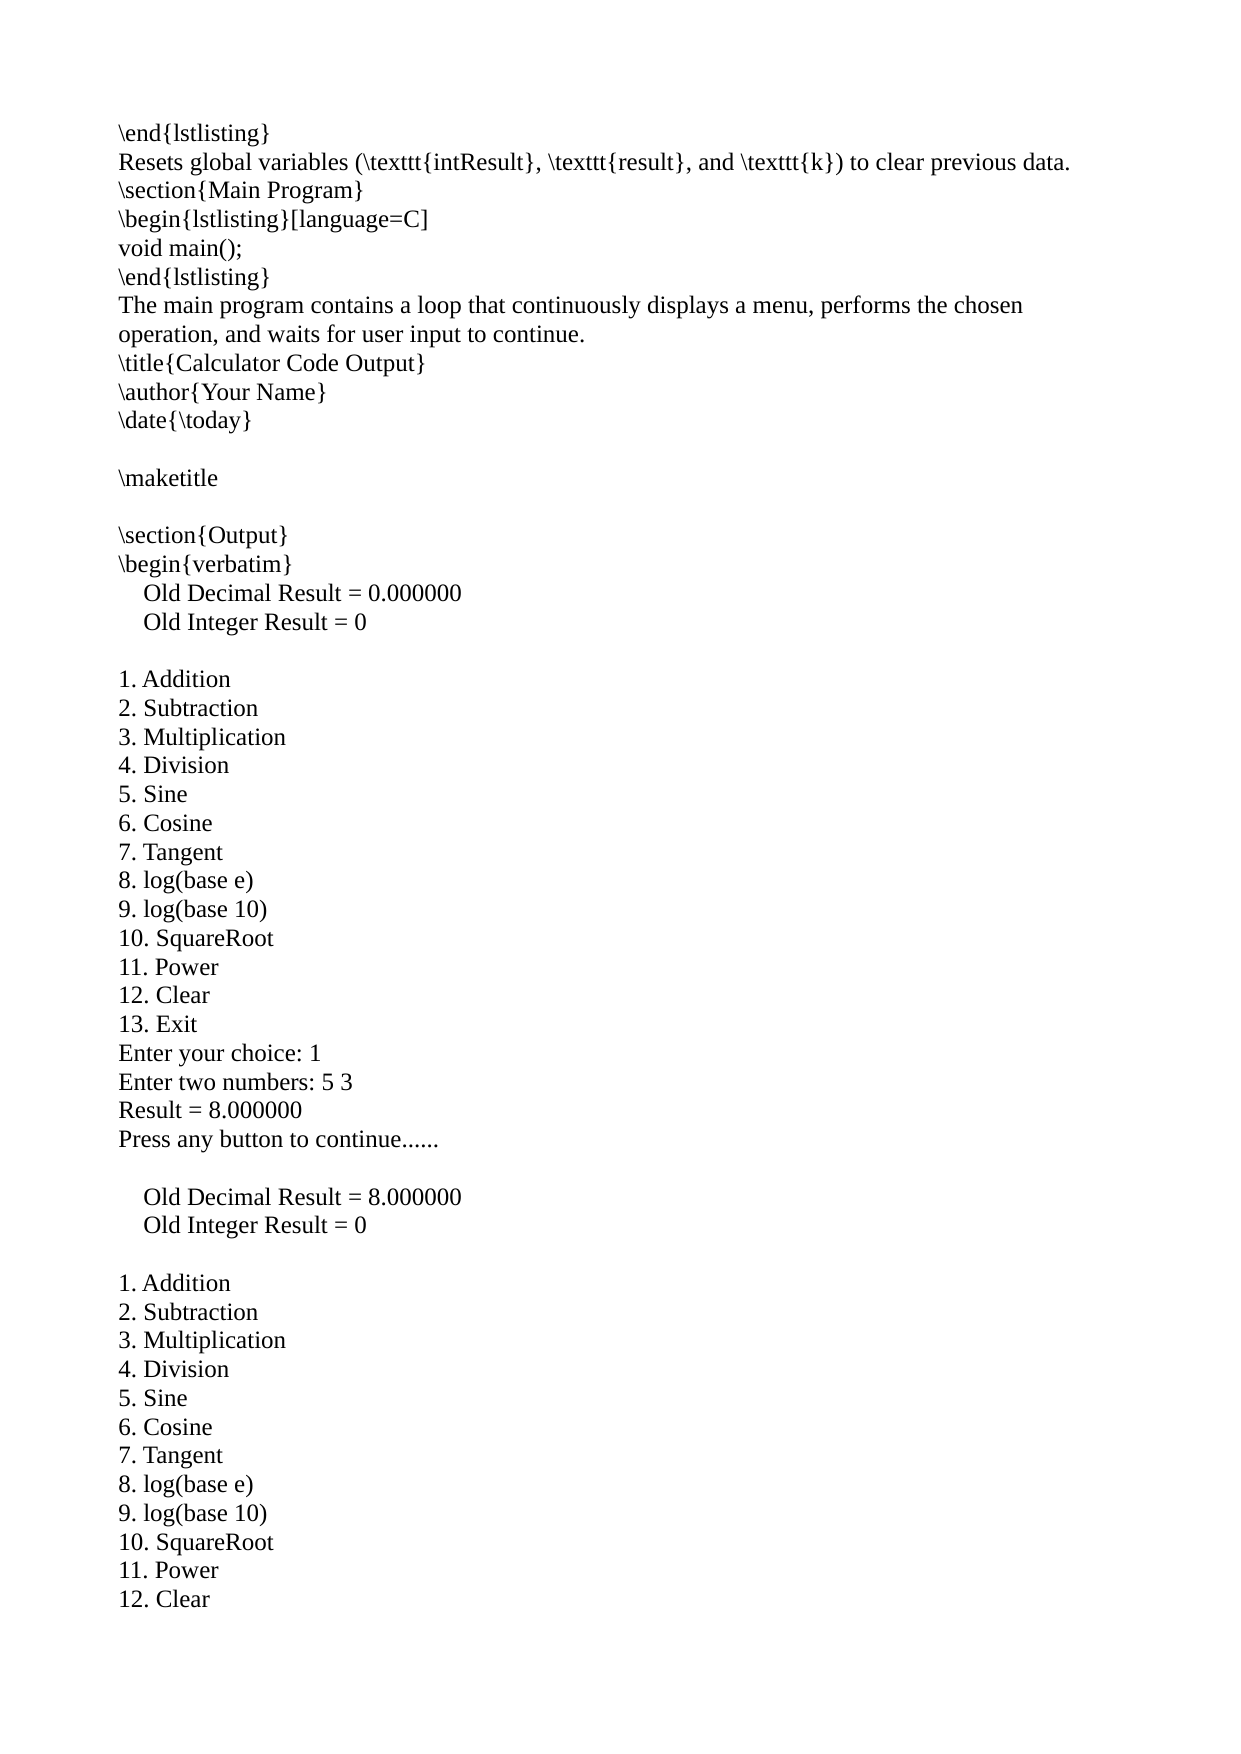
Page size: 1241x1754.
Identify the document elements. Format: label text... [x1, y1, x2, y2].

text \begin{lstlisting}[language=C] [118, 204, 1122, 233]
text 1. Addition [118, 664, 1122, 693]
text Enter two numbers: 5 3 [118, 1067, 1122, 1096]
text 13. Exit [118, 1009, 1122, 1038]
text 2. Subtraction [118, 693, 1122, 722]
text \date{\today} [118, 406, 1122, 434]
text \author{Your Name} [118, 377, 1122, 406]
text 3. Multiplication [118, 722, 1122, 751]
text 2. Subtraction [118, 1297, 1122, 1326]
text Enter your choice: 1 [118, 1038, 1122, 1067]
text 1. Addition [118, 1268, 1122, 1297]
text The main program contains a loop that continuously displays a menu, performs the chosen operation, and waits for user input to continue. [118, 291, 1122, 348]
text 8. log(base e) [118, 1469, 1122, 1498]
text 6. Cosine [118, 1412, 1122, 1441]
text 9. log(base 10) [118, 894, 1122, 923]
text \end{lstlisting} [118, 262, 1122, 291]
text 4. Division [118, 751, 1122, 779]
text Old Decimal Result = 8.000000 [118, 1182, 1122, 1211]
text 10. SquareRoot [118, 1527, 1122, 1556]
text Old Decimal Result = 0.000000 [118, 578, 1122, 607]
text Press any button to continue...... [118, 1124, 1122, 1153]
text Result = 8.000000 [118, 1096, 1122, 1124]
text Resets global variables (\texttt{intResult}, \texttt{result}, and \texttt{k}) to clear previous data. [118, 147, 1122, 176]
text Old Integer Result = 0 [118, 607, 1122, 636]
text \end{lstlisting} [118, 118, 1122, 147]
text 12. Clear [118, 1584, 1122, 1613]
text Old Integer Result = 0 [118, 1211, 1122, 1239]
text 5. Sine [118, 779, 1122, 808]
text 6. Cosine [118, 808, 1122, 837]
text 9. log(base 10) [118, 1498, 1122, 1527]
text \section{Main Program} [118, 176, 1122, 204]
text \maketitle [118, 463, 1122, 492]
text 4. Division [118, 1354, 1122, 1383]
text 12. Clear [118, 981, 1122, 1009]
text 11. Power [118, 952, 1122, 981]
text 8. log(base e) [118, 866, 1122, 894]
text \title{Calculator Code Output} [118, 348, 1122, 377]
text \section{Output} [118, 521, 1122, 549]
text 7. Tangent [118, 1441, 1122, 1469]
text 7. Tangent [118, 837, 1122, 866]
text 3. Multiplication [118, 1326, 1122, 1354]
text 10. SquareRoot [118, 923, 1122, 952]
text 5. Sine [118, 1383, 1122, 1412]
text void main(); [118, 233, 1122, 262]
text \begin{verbatim} [118, 549, 1122, 578]
text 11. Power [118, 1556, 1122, 1584]
